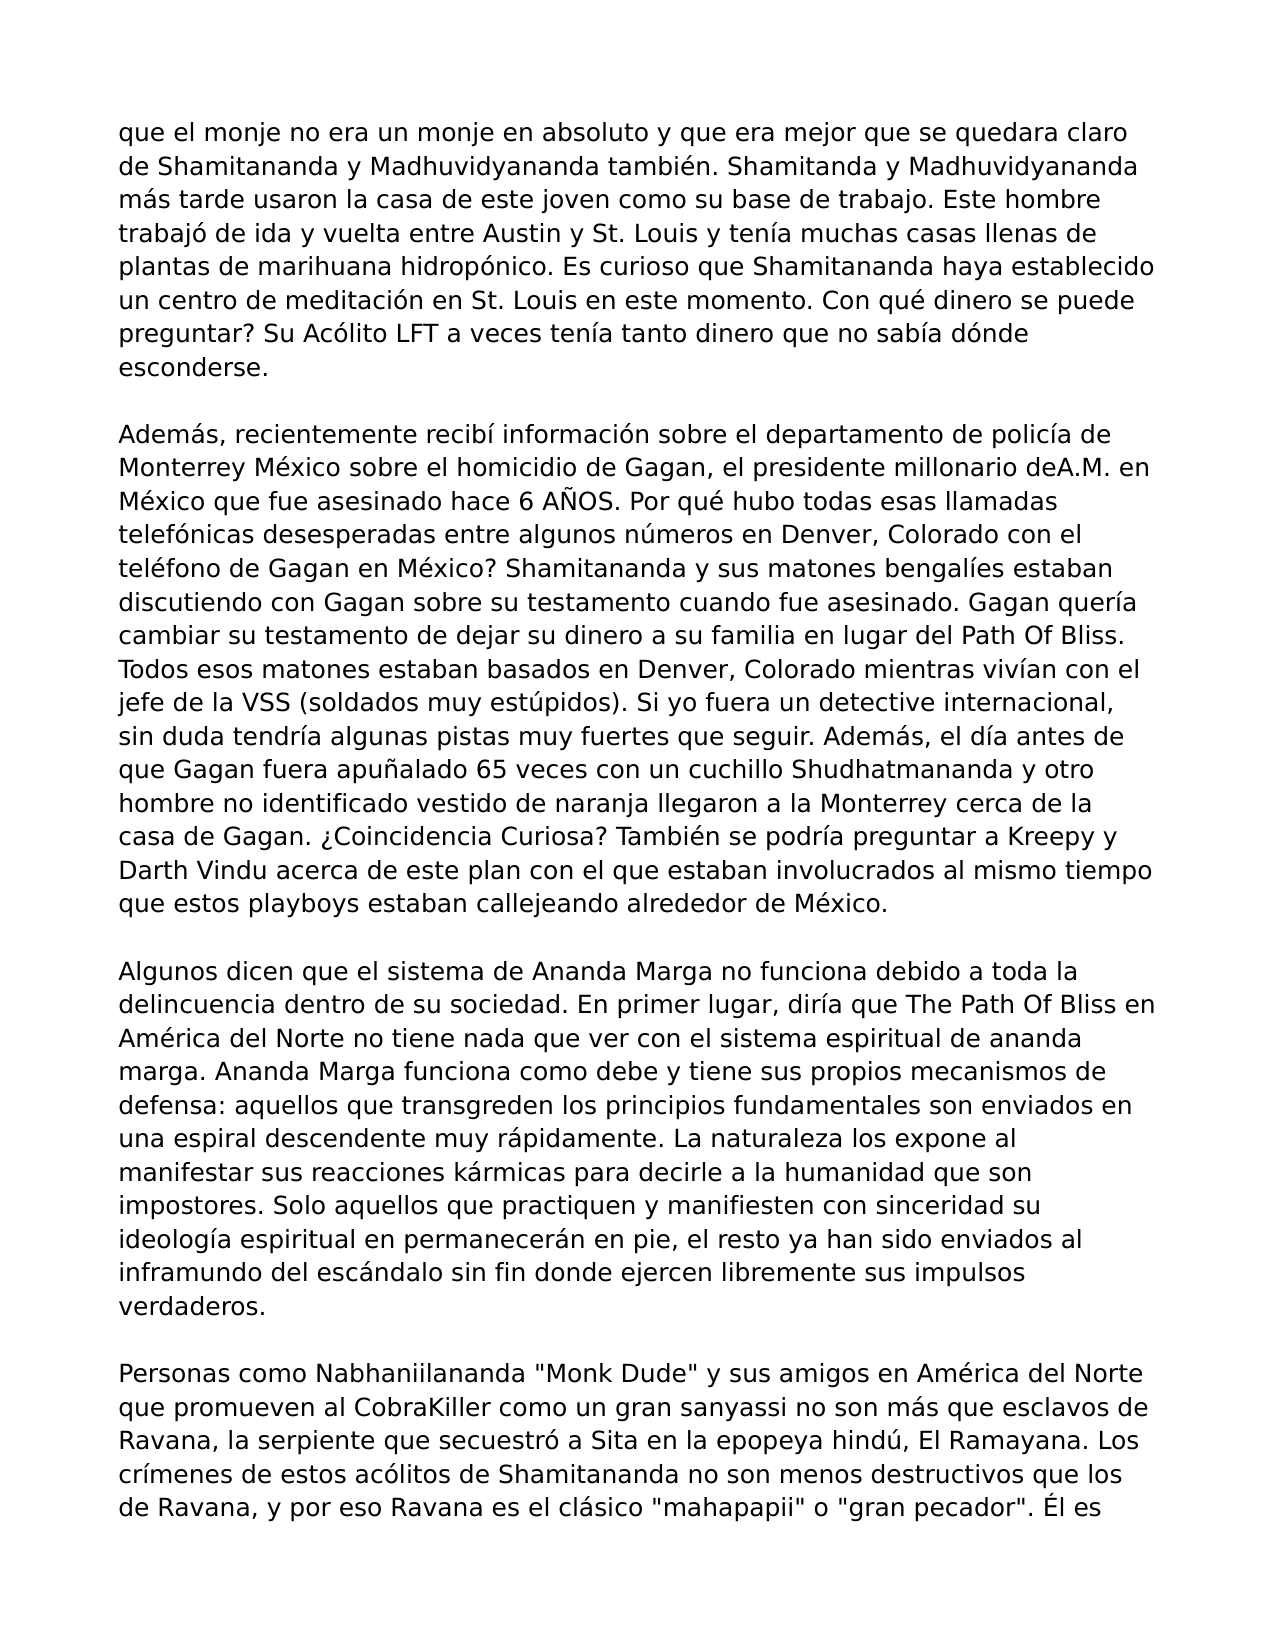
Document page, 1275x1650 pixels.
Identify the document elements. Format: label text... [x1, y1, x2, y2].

text que el monje no era un monje en absoluto y que era mejor que se quedara claro de Shamitananda y Madhuvidyananda también. Shamitanda y Madhuvidyananda más tarde usaron la casa de este joven como su base de trabajo. Este hombre trabajó de ida y vuelta entre Austin y St. Louis y tenía muchas casas llenas de plantas de marihuana hidropónico. Es curioso que Shamitananda haya establecido un centro de meditación en St. Louis en este momento. Con qué dinero se puede preguntar? Su Acólito LFT a veces tenía tanto dinero que no sabía dónde esconderse. Además, recientemente recibí información sobre el departamento de policía de Monterrey México sobre el homicidio de Gagan, el presidente millonario deA.M. en México que fue asesinado hace 6 AÑOS. Por qué hubo todas esas llamadas telefónicas desesperadas entre algunos números en Denver, Colorado con el teléfono de Gagan en México? Shamitananda y sus matones bengalíes estaban discutiendo con Gagan sobre su testamento cuando fue asesinado. Gagan quería cambiar su testamento de dejar su dinero a su familia en lugar del Path Of Bliss. Todos esos matones estaban basados en Denver, Colorado mientras vivían con el jefe de la VSS (soldados muy estúpidos). Si yo fuera un detective internacional, sin duda tendría algunas pistas muy fuertes que seguir. Además, el día antes de que Gagan fuera apuñalado 65 veces con un cuchillo Shudhatmananda y otro hombre no identificado vestido de naranja llegaron a la Monterrey cerca de la casa de Gagan. ¿Coincidencia Curiosa? También se podría preguntar a Kreepy y Darth Vindu acerca de este plan con el que estaban involucrados al mismo tiempo que estos playboys estaban callejeando alrededor de México. Algunos dicen que el sistema de Ananda Marga no funciona debido a toda la delincuencia dentro de su sociedad. En primer lugar, diría que The Path Of Bliss en América del Norte no tiene nada que ver con el sistema espiritual de ananda marga. Ananda Marga funciona como debe y tiene sus propios mecanismos de defensa: aquellos que transgreden los principios fundamentales son enviados en una espiral descendente muy rápidamente. La naturaleza los expone al manifestar sus reacciones kármicas para decirle a la humanidad que son impostores. Solo aquellos que practiquen y manifiesten con sinceridad su ideología espiritual en permanecerán en pie, el resto ya han sido enviados al inframundo del escándalo sin fin donde ejercen libremente sus impulsos verdaderos. Personas como Nabhaniilananda "Monk Dude" y sus amigos en América del Norte que promueven al CobraKiller como un gran sanyassi no son más que esclavos de Ravana, la serpiente que secuestró a Sita en la epopeya hindú, El Ramayana. Los crímenes de estos acólitos de Shamitananda no son menos destructivos que los de Ravana, y por eso Ravana es el clásico "mahapapii" o "gran pecador". Él es [118, 118, 1157, 1522]
